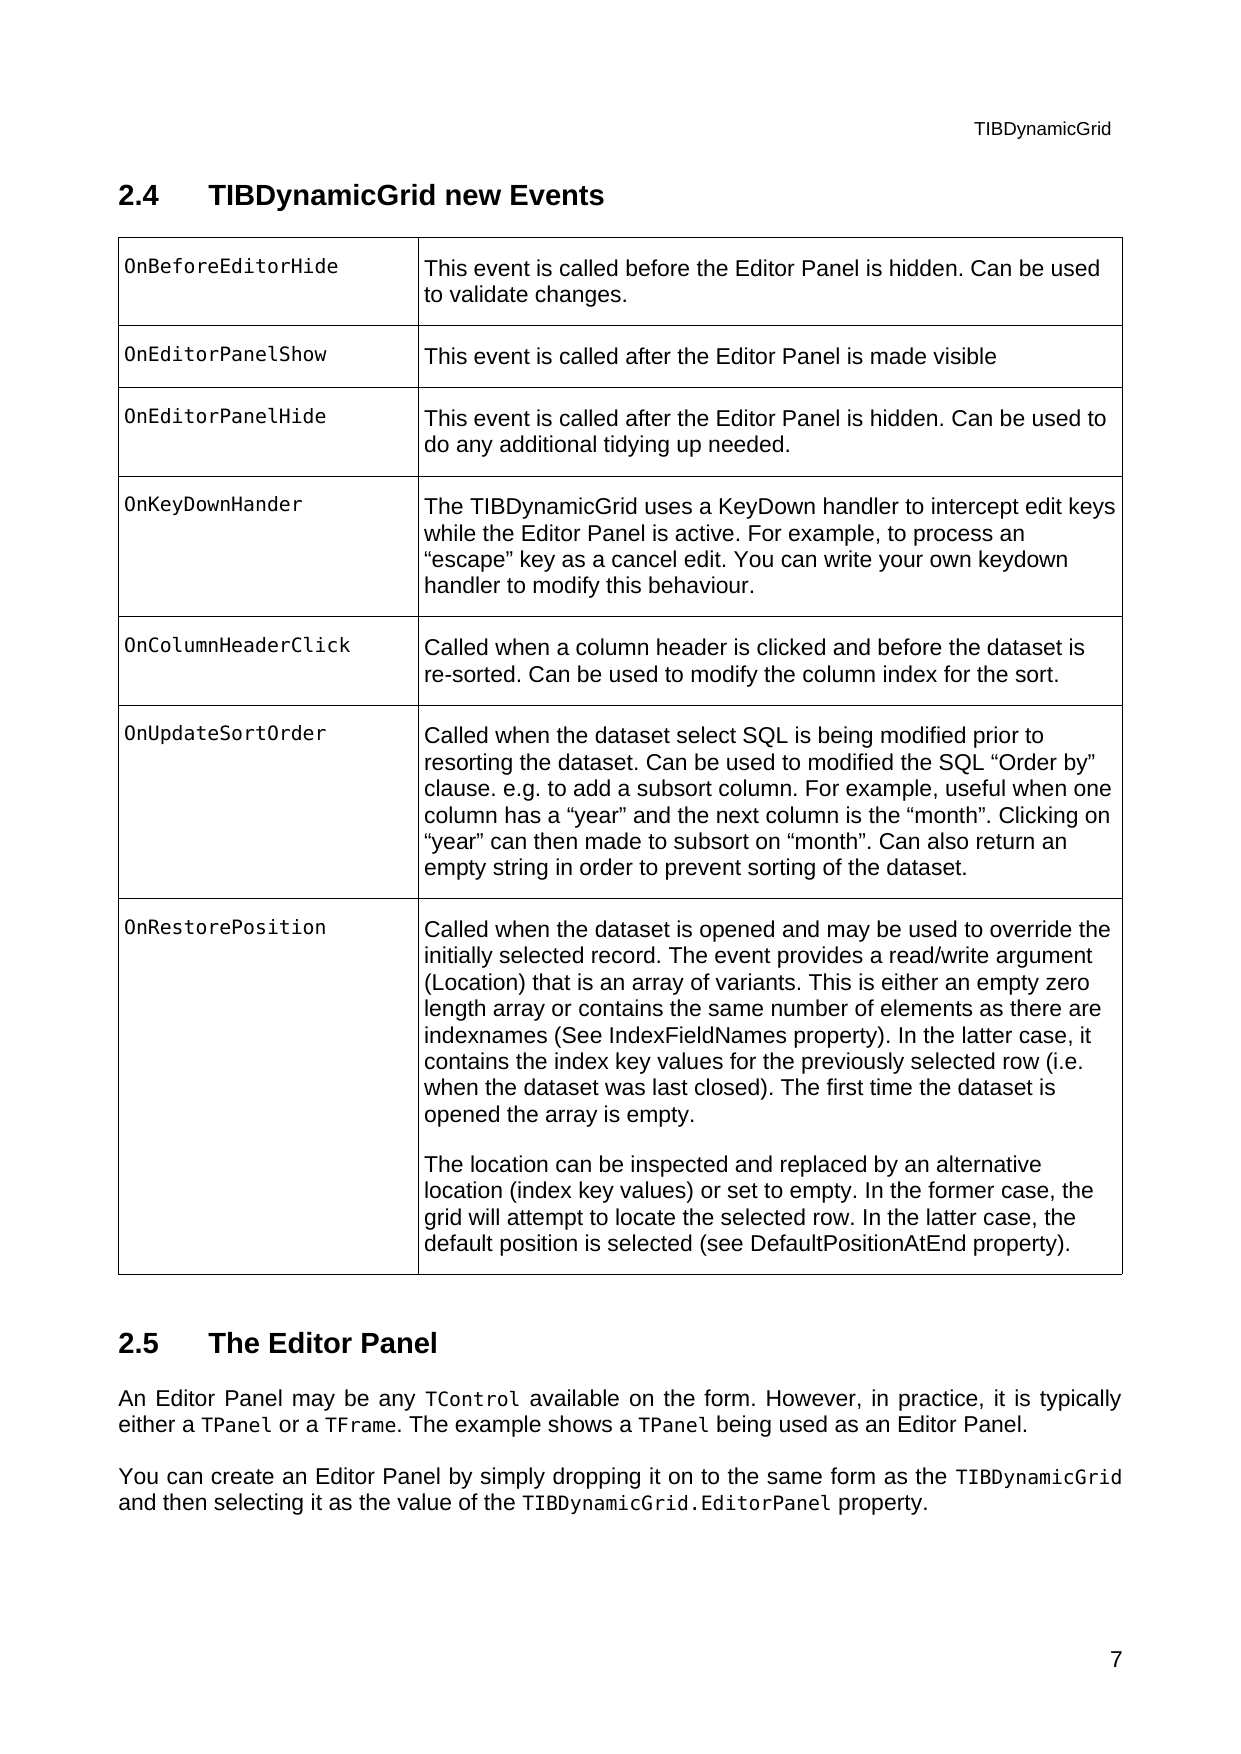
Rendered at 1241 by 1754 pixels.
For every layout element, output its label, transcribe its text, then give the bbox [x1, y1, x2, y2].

table_cell Called when a column header is clicked and before the dataset is re-sorted. Can be used to modify the column index for the sort. [419, 617, 1122, 705]
table_cell Called when the dataset is opened and may be used to override the initially selected record. The event provides a read/write argument (Location) that is an array of variants. This is either an empty zero length array or contains the same number of elements as there are indexnames (See IndexFieldNames property). In the latter case, it contains the index key values for the previously selected row (i.e. when the dataset was last closed). The first time the dataset is opened the array is empty. The location can be inspected and replaced by an alternative location (index key values) or set to empty. In the former case, the grid will attempt to locate the selected row. In the latter case, the default position is selected (see DefaultPositionAtEnd property). [419, 899, 1122, 1274]
table_cell The TIBDynamicGrid uses a KeyDown handler to intercept edit keys while the Editor Panel is active. For example, to process an “escape” key as a cancel edit. You can write your own keydown handler to modify this behaviour. [419, 477, 1122, 616]
table_cell OnUpdateSortOrder [119, 706, 418, 898]
subtitle TIBDynamicGrid new Events [118, 178, 1122, 212]
table_cell OnColumnHeaderClick [119, 617, 418, 705]
table_cell This event is called after the Editor Panel is made visible [419, 326, 1122, 387]
table_header OnBeforeEditorHide [119, 238, 418, 325]
text An Editor Panel may be any TControl available on the form. However, in practice, it is typically either a TPanel or a TFrame. The example shows a TPanel being used as an Editor Panel. [118, 1385, 1122, 1438]
table_cell This event is called after the Editor Panel is hidden. Can be used to do any additional tidying up needed. [419, 388, 1122, 476]
subtitle The Editor Panel [118, 1326, 1122, 1359]
table_cell Called when the dataset select SQL is being modified prior to resorting the dataset. Can be used to modified the SQL “Order by” clause. e.g. to add a subsort column. For example, useful when one column has a “year” and the next column is the “month”. Clicking on “year” can then made to subsort on “month”. Can also return an empty string in order to prevent sorting of the dataset. [419, 706, 1122, 898]
table_cell OnEditorPanelHide [119, 388, 418, 476]
table_cell OnEditorPanelShow [119, 326, 418, 387]
table_header This event is called before the Editor Panel is hidden. Can be used to validate changes. [419, 238, 1122, 325]
table_cell OnRestorePosition [119, 899, 418, 1274]
text You can create an Editor Panel by simply dropping it on to the same form as the TIBDynamicGrid and then selecting it as the value of the TIBDynamicGrid.EditorPanel property. [118, 1463, 1122, 1516]
table_cell OnKeyDownHander [119, 477, 418, 616]
